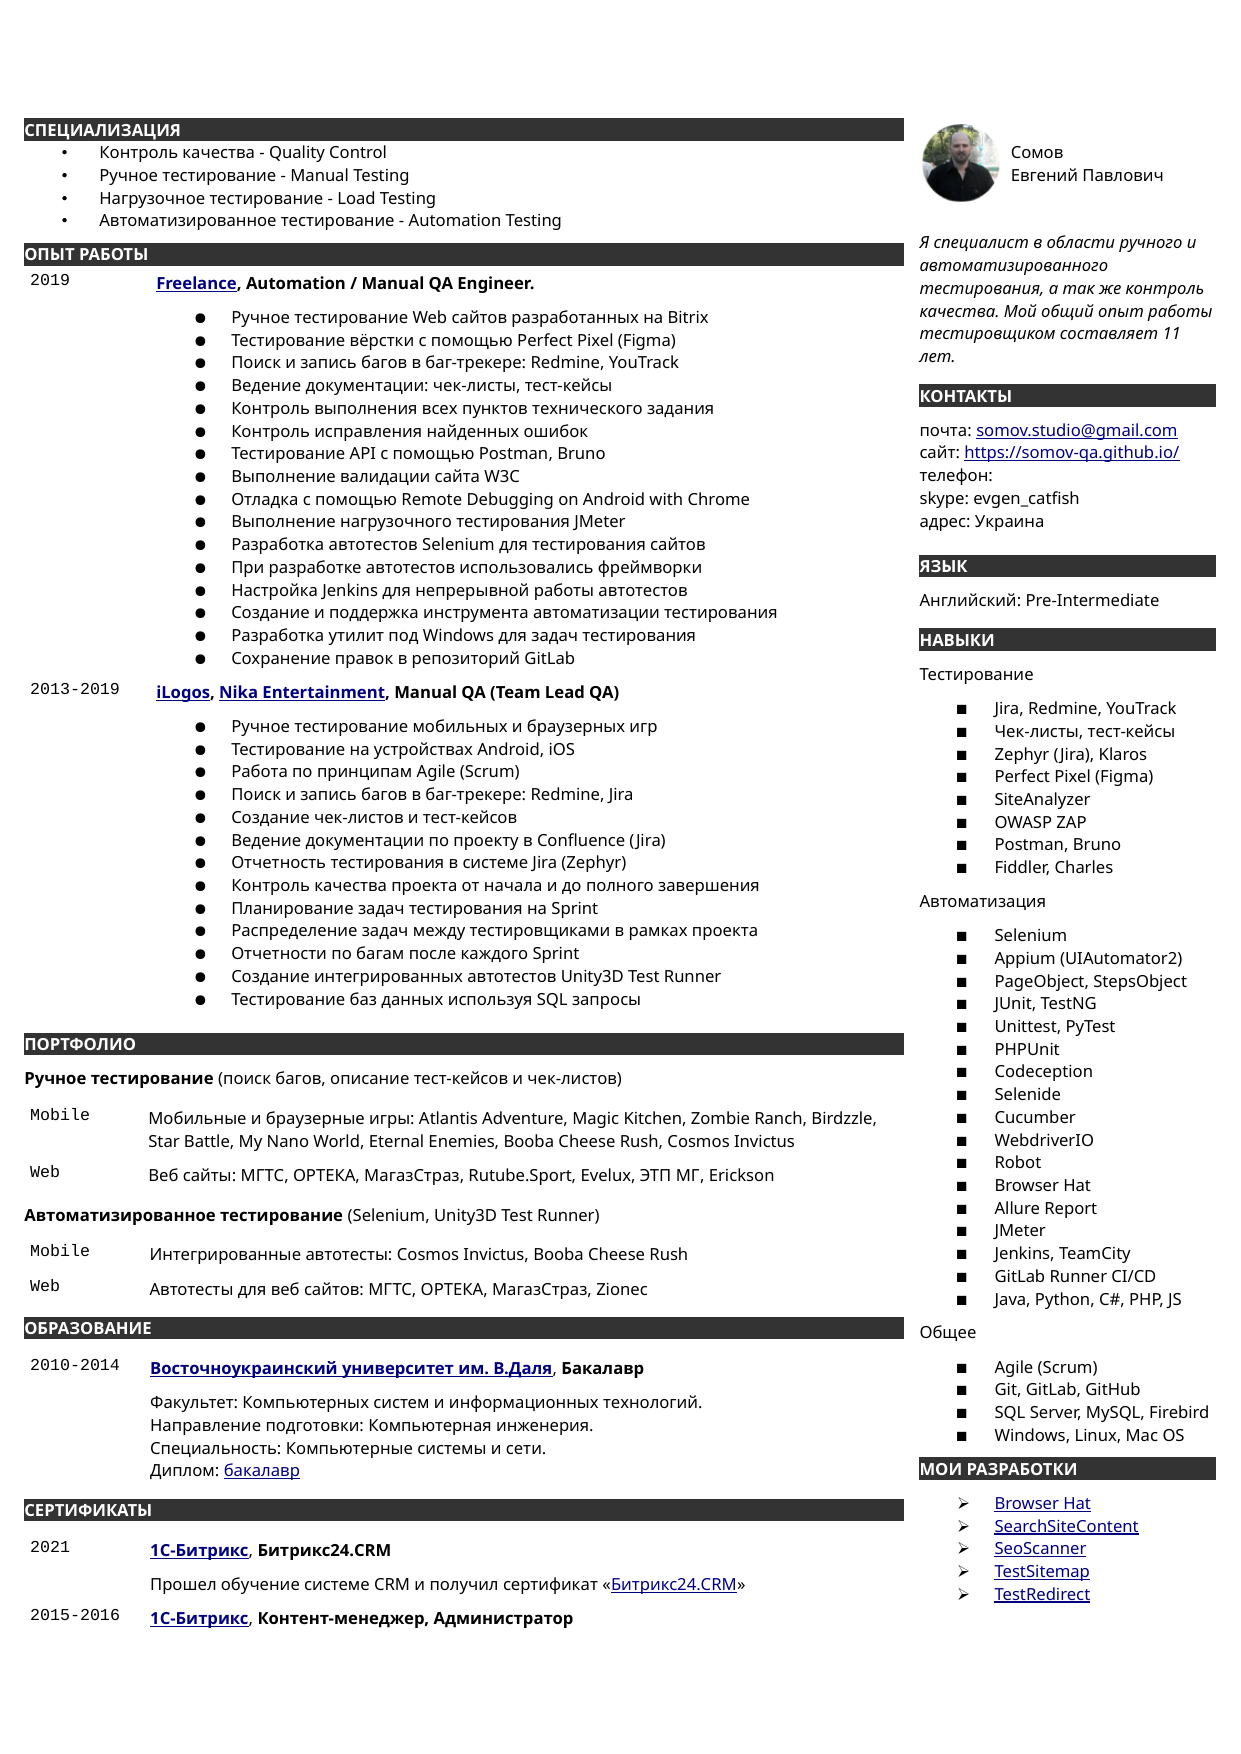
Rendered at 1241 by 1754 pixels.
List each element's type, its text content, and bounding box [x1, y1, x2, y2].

table_header СПЕЦИАЛИЗАЦИЯ Контроль качества - Quality Control Ручное тестирование - Manual Testing Нагрузочное тестирование - Load Testing Автоматизированное тестирование - Automation Testing ОПЫТ РАБОТЫ ПОРТФОЛИО Ручное тестирование (поиск багов, описание тест-кейсов и чек-листов) Автоматизированное тестирование (Selenium, Unity3D Test Runner) ОБРАЗОВАНИЕ СЕРТИФИКАТЫ [24, 1521, 904, 1533]
table_header Я специалист в области ручного и автоматизированного тестирования, а так же контроль качества. Мой общий опыт работы тестировщиком составляет 11 лет. КОНТАКТЫ почта: somov.studio@gmail.com сайт: https://somov-qa.github.io/ телефон: skype: evgen_catfish адрес: Украина ЯЗЫК Английский: Pre-Intermediate НАВЫКИ Тестирование Jira, Redmine, YouTrack Чек-листы, тест-кейсы Zephyr (Jira), Klaros Perfect Pixel (Figma) SiteAnalyzer OWASP ZAP Postman, Bruno Fiddler, Charles Автоматизация Selenium Appium (UIAutomator2) PageObject, StepsObject JUnit, TestNG Unittest, PyTest PHPUnit Codeception Selenide Cucumber WebdriverIO Robot Browser Hat Allure Report JMeter Jenkins, TeamCity GitLab Runner CI/CD Java, Python, C#, PHP, JS Общее Agile (Scrum) Git, GitLab, GitHub SQL Server, MySQL, Firebird Windows, Linux, Mac OS МОИ РАЗРАБОТКИ Browser Hat SearchSiteContent SeoScanner TestSitemap TestRedirect ПРАКТИКА Практические примеры разработки автотестов в репозитории GitHub и на YouTube [919, 407, 1216, 555]
table_header Mobile [24, 1237, 144, 1271]
table_header 1С-Битрикс, Битрикс24.CRM [144, 1533, 904, 1567]
table_cell Факультет: Компьютерных систем и информационных технологий. Направление подготовки: Компьютерная инженерия. Специальность: Компьютерные системы и сети. Диплом: бакалавр [144, 1385, 904, 1487]
table_header СПЕЦИАЛИЗАЦИЯ Контроль качества - Quality Control Ручное тестирование - Manual Testing Нагрузочное тестирование - Load Testing Автоматизированное тестирование - Automation Testing ОПЫТ РАБОТЫ ПОРТФОЛИО Ручное тестирование (поиск багов, описание тест-кейсов и чек-листов) Автоматизированное тестирование (Selenium, Unity3D Test Runner) ОБРАЗОВАНИЕ СЕРТИФИКАТЫ [24, 1487, 904, 1499]
table_header 2021 [24, 1533, 144, 1567]
table_cell Ручное тестирование Web сайтов разработанных на Bitrix Тестирование вёрстки с помощью Perfect Pixel (Figma) Поиск и запись багов в баг-трекере: Redmine, YouTrack Ведение документации: чек-листы, тест-кейсы Контроль выполнения всех пунктов технического задания Контроль исправления найденных ошибок Тестирование API с помощью Postman, Bruno Выполнение валидации сайта W3C Отладка с помощью Remote Debugging on Android with Chrome Выполнение нагрузочного тестирования JMeter Разработка автотестов Selenium для тестирования сайтов При разработке автотестов использовались фреймворки Настройка Jenkins для непрерывной работы автотестов Создание и поддержка инструмента автоматизации тестирования Разработка утилит под Windows для задач тестирования Сохранение правок в репозиторий GitLab [150, 300, 904, 675]
table_cell Web [24, 1158, 142, 1192]
table_cell [24, 1567, 144, 1601]
table_header Я специалист в области ручного и автоматизированного тестирования, а так же контроль качества. Мой общий опыт работы тестировщиком составляет 11 лет. КОНТАКТЫ почта: somov.studio@gmail.com сайт: https://somov-qa.github.io/ телефон: skype: evgen_catfish адрес: Украина ЯЗЫК Английский: Pre-Intermediate НАВЫКИ Тестирование Jira, Redmine, YouTrack Чек-листы, тест-кейсы Zephyr (Jira), Klaros Perfect Pixel (Figma) SiteAnalyzer OWASP ZAP Postman, Bruno Fiddler, Charles Автоматизация Selenium Appium (UIAutomator2) PageObject, StepsObject JUnit, TestNG Unittest, PyTest PHPUnit Codeception Selenide Cucumber WebdriverIO Robot Browser Hat Allure Report JMeter Jenkins, TeamCity GitLab Runner CI/CD Java, Python, C#, PHP, JS Общее Agile (Scrum) Git, GitLab, GitHub SQL Server, MySQL, Firebird Windows, Linux, Mac OS МОИ РАЗРАБОТКИ Browser Hat SearchSiteContent SeoScanner TestSitemap TestRedirect ПРАКТИКА Практические примеры разработки автотестов в репозитории GitHub и на YouTube [919, 231, 1216, 384]
table_cell [24, 300, 150, 675]
table_cell 1С-Битрикс, Контент-менеджер, Администратор [144, 1601, 904, 1635]
table_header 2019 [24, 266, 150, 300]
table_header [919, 118, 1005, 231]
table_cell Прошел обучение системе CRM и получил сертификат «Битрикс24.CRM» [144, 1567, 904, 1601]
table_cell Автотесты для веб сайтов: МГТС, ОРТЕКА, МагазСтраз, Zionec [144, 1271, 904, 1306]
table_cell 2015-2016 [24, 1601, 144, 1635]
table_cell [24, 1385, 144, 1487]
table_header Восточноукраинский университет им. В.Даля, Бакалавр [144, 1351, 904, 1385]
table_cell [24, 709, 150, 1016]
table_header Я специалист в области ручного и автоматизированного тестирования, а так же контроль качества. Мой общий опыт работы тестировщиком составляет 11 лет. КОНТАКТЫ почта: somov.studio@gmail.com сайт: https://somov-qa.github.io/ телефон: skype: evgen_catfish адрес: Украина ЯЗЫК Английский: Pre-Intermediate НАВЫКИ Тестирование Jira, Redmine, YouTrack Чек-листы, тест-кейсы Zephyr (Jira), Klaros Perfect Pixel (Figma) SiteAnalyzer OWASP ZAP Postman, Bruno Fiddler, Charles Автоматизация Selenium Appium (UIAutomator2) PageObject, StepsObject JUnit, TestNG Unittest, PyTest PHPUnit Codeception Selenide Cucumber WebdriverIO Robot Browser Hat Allure Report JMeter Jenkins, TeamCity GitLab Runner CI/CD Java, Python, C#, PHP, JS Общее Agile (Scrum) Git, GitLab, GitHub SQL Server, MySQL, Firebird Windows, Linux, Mac OS МОИ РАЗРАБОТКИ Browser Hat SearchSiteContent SeoScanner TestSitemap TestRedirect ПРАКТИКА Практические примеры разработки автотестов в репозитории GitHub и на YouTube [919, 1480, 1216, 1635]
table_header СПЕЦИАЛИЗАЦИЯ Контроль качества - Quality Control Ручное тестирование - Manual Testing Нагрузочное тестирование - Load Testing Автоматизированное тестирование - Automation Testing ОПЫТ РАБОТЫ ПОРТФОЛИО Ручное тестирование (поиск багов, описание тест-кейсов и чек-листов) Автоматизированное тестирование (Selenium, Unity3D Test Runner) ОБРАЗОВАНИЕ СЕРТИФИКАТЫ [24, 141, 904, 243]
table_header [904, 118, 919, 1635]
table_header Я специалист в области ручного и автоматизированного тестирования, а так же контроль качества. Мой общий опыт работы тестировщиком составляет 11 лет. КОНТАКТЫ почта: somov.studio@gmail.com сайт: https://somov-qa.github.io/ телефон: skype: evgen_catfish адрес: Украина ЯЗЫК Английский: Pre-Intermediate НАВЫКИ Тестирование Jira, Redmine, YouTrack Чек-листы, тест-кейсы Zephyr (Jira), Klaros Perfect Pixel (Figma) SiteAnalyzer OWASP ZAP Postman, Bruno Fiddler, Charles Автоматизация Selenium Appium (UIAutomator2) PageObject, StepsObject JUnit, TestNG Unittest, PyTest PHPUnit Codeception Selenide Cucumber WebdriverIO Robot Browser Hat Allure Report JMeter Jenkins, TeamCity GitLab Runner CI/CD Java, Python, C#, PHP, JS Общее Agile (Scrum) Git, GitLab, GitHub SQL Server, MySQL, Firebird Windows, Linux, Mac OS МОИ РАЗРАБОТКИ Browser Hat SearchSiteContent SeoScanner TestSitemap TestRedirect ПРАКТИКА Практические примеры разработки автотестов в репозитории GitHub и на YouTube [919, 651, 1216, 1457]
table_header СПЕЦИАЛИЗАЦИЯ Контроль качества - Quality Control Ручное тестирование - Manual Testing Нагрузочное тестирование - Load Testing Автоматизированное тестирование - Automation Testing ОПЫТ РАБОТЫ ПОРТФОЛИО Ручное тестирование (поиск багов, описание тест-кейсов и чек-листов) Автоматизированное тестирование (Selenium, Unity3D Test Runner) ОБРАЗОВАНИЕ СЕРТИФИКАТЫ [24, 1016, 904, 1033]
table_cell Web [24, 1271, 144, 1306]
table_header СПЕЦИАЛИЗАЦИЯ Контроль качества - Quality Control Ручное тестирование - Manual Testing Нагрузочное тестирование - Load Testing Автоматизированное тестирование - Automation Testing ОПЫТ РАБОТЫ ПОРТФОЛИО Ручное тестирование (поиск багов, описание тест-кейсов и чек-листов) Автоматизированное тестирование (Selenium, Unity3D Test Runner) ОБРАЗОВАНИЕ СЕРТИФИКАТЫ [24, 1306, 904, 1317]
table_header Сомов Евгений Павлович [1005, 118, 1216, 231]
table_cell Веб сайты: МГТС, ОРТЕКА, МагазСтраз, Rutube.Sport, Evelux, ЭТП МГ, Erickson [143, 1158, 904, 1192]
table_header Интегрированные автотесты: Cosmos Invictus, Booba Cheese Rush [144, 1237, 904, 1271]
table_header СПЕЦИАЛИЗАЦИЯ Контроль качества - Quality Control Ручное тестирование - Manual Testing Нагрузочное тестирование - Load Testing Автоматизированное тестирование - Automation Testing ОПЫТ РАБОТЫ ПОРТФОЛИО Ручное тестирование (поиск багов, описание тест-кейсов и чек-листов) Автоматизированное тестирование (Selenium, Unity3D Test Runner) ОБРАЗОВАНИЕ СЕРТИФИКАТЫ [24, 1055, 904, 1237]
table_header СПЕЦИАЛИЗАЦИЯ Контроль качества - Quality Control Ручное тестирование - Manual Testing Нагрузочное тестирование - Load Testing Автоматизированное тестирование - Automation Testing ОПЫТ РАБОТЫ ПОРТФОЛИО Ручное тестирование (поиск багов, описание тест-кейсов и чек-листов) Автоматизированное тестирование (Selenium, Unity3D Test Runner) ОБРАЗОВАНИЕ СЕРТИФИКАТЫ [24, 1339, 904, 1351]
table_header 2010-2014 [24, 1351, 144, 1385]
table_cell iLogos, Nika Entertainment, Manual QA (Team Lead QA) [150, 675, 904, 709]
table_cell 2013-2019 [24, 675, 150, 709]
table_header Mobile [24, 1101, 142, 1158]
table_header Мобильные и браузерные игры: Atlantis Adventure, Magic Kitchen, Zombie Ranch, Birdzzle, Star Battle, My Nano World, Eternal Enemies, Booba Cheese Rush, Cosmos Invictus [143, 1101, 904, 1158]
table_header Freelance, Automation / Manual QA Engineer. [150, 266, 904, 300]
picture [921, 123, 1003, 203]
table_cell Ручное тестирование мобильных и браузерных игр Тестирование на устройствах Android, iOS Работа по принципам Agile (Scrum) Поиск и запись багов в баг-трекере: Redmine, Jira Создание чек-листов и тест-кейсов Ведение документации по проекту в Confluence (Jira) Отчетность тестирования в системе Jira (Zephyr) Контроль качества проекта от начала и до полного завершения Планирование задач тестирования на Sprint Распределение задач между тестировщиками в рамках проекта Отчетности по багам после каждого Sprint Создание интегрированных автотестов Unity3D Test Runner Тестирование баз данных используя SQL запросы [150, 709, 904, 1016]
